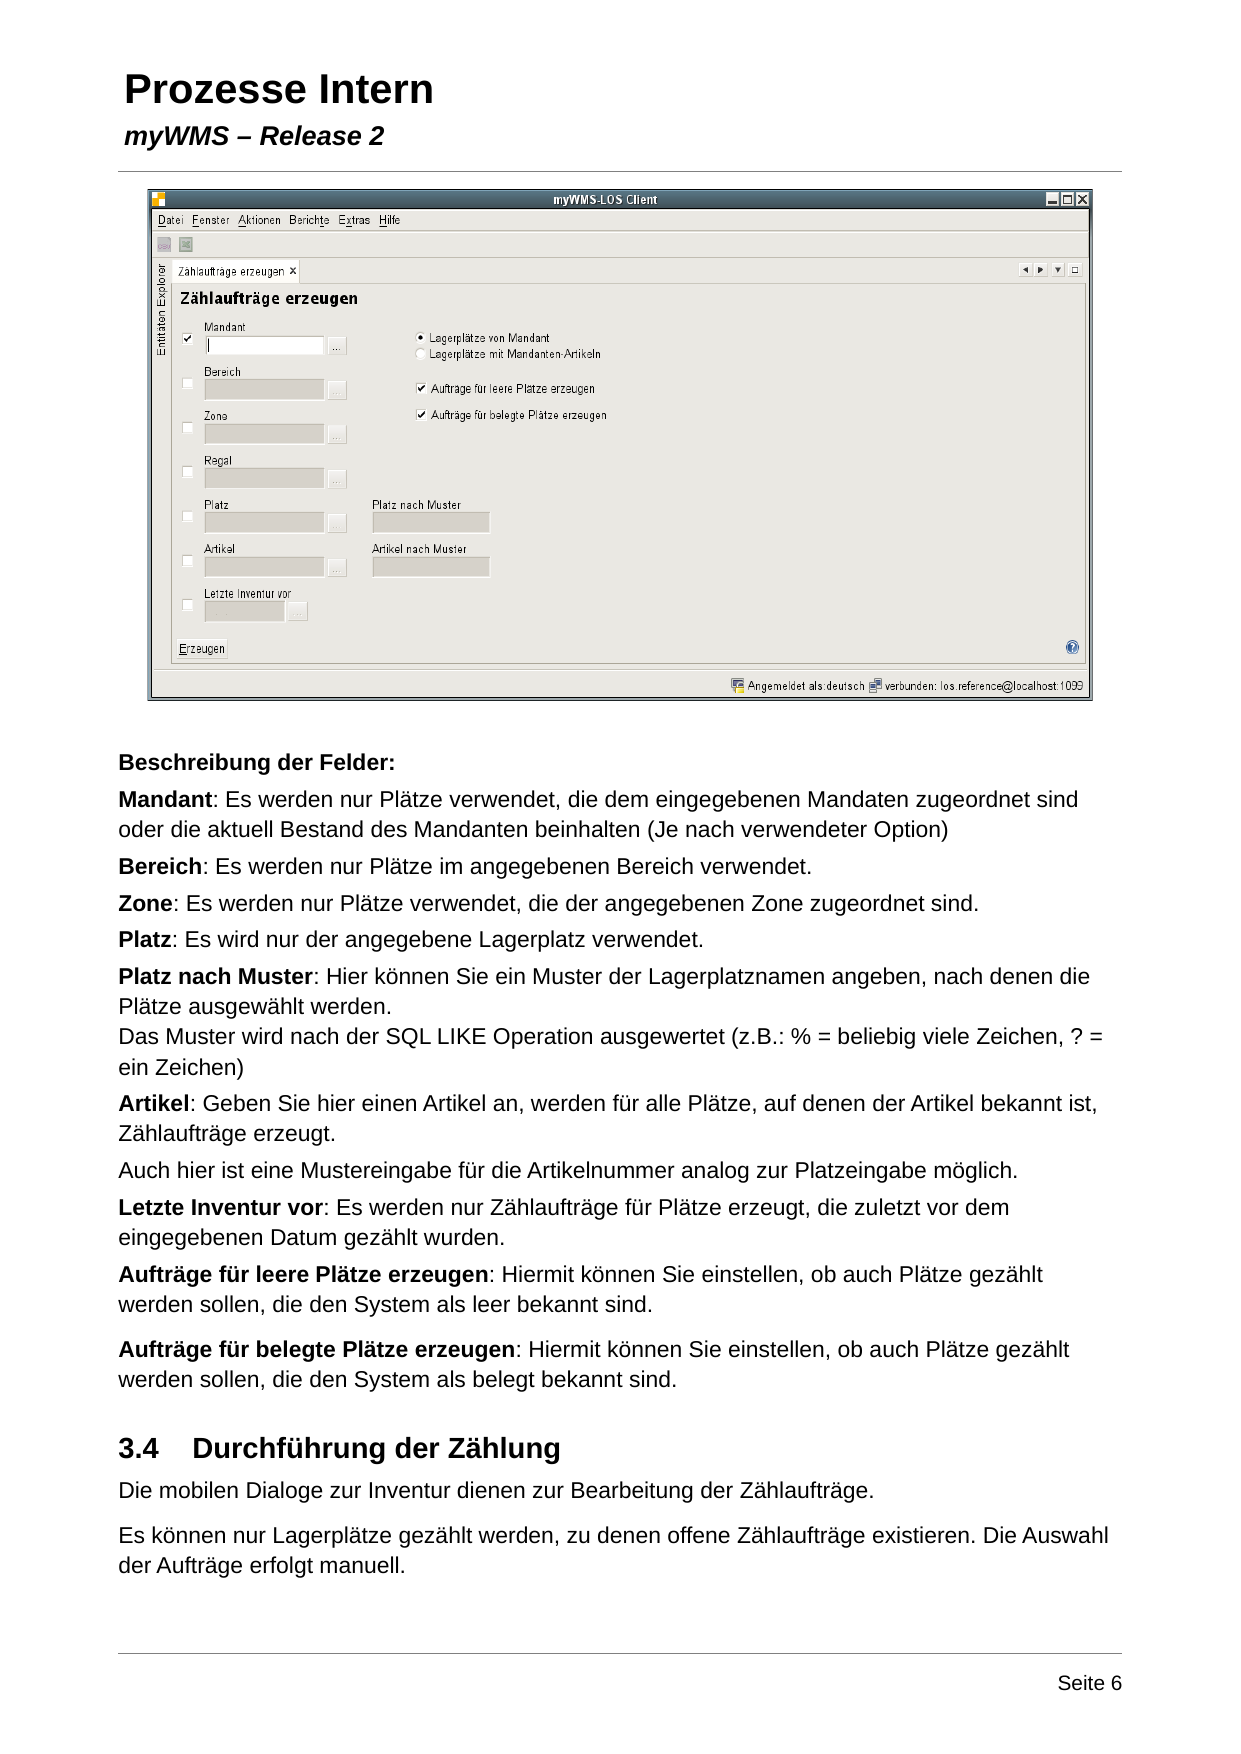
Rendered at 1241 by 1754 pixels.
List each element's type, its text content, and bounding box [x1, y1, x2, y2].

text Artikel: Geben Sie hier einen Artikel an, werden für alle Plätze, auf denen der Artikel bekannt ist, Zählaufträge erzeugt. [118, 1090, 1122, 1147]
text Beschreibung der Felder: [118, 749, 1122, 776]
subtitle Durchführung der Zählung [118, 1431, 1122, 1465]
text Aufträge für leere Plätze erzeugen: Hiermit können Sie einstellen, ob auch Plätze gezählt werden sollen, die den System als leer bekannt sind. [118, 1261, 1122, 1317]
text Aufträge für belegte Plätze erzeugen: Hiermit können Sie einstellen, ob auch Plätze gezählt werden sollen, die den System als belegt bekannt sind. [118, 1336, 1122, 1392]
text Es können nur Lagerplätze gezählt werden, zu denen offene Zählaufträge existieren. Die Auswahl der Aufträge erfolgt manuell. [118, 1522, 1122, 1579]
text Platz nach Muster: Hier können Sie ein Muster der Lagerplatznamen angeben, nach denen die Plätze ausgewählt werden. Das Muster wird nach der SQL LIKE Operation ausgewertet (z.B.: % = beliebig viele Zeichen, ? = ein Zeichen) [118, 963, 1122, 1080]
text Bereich: Es werden nur Plätze im angegebenen Bereich verwendet. [118, 853, 1122, 879]
text Platz: Es wird nur der angegebene Lagerplatz verwendet. [118, 926, 1122, 953]
text Auch hier ist eine Mustereingabe für die Artikelnummer analog zur Platzeingabe möglich. [118, 1157, 1122, 1183]
text Letzte Inventur vor: Es werden nur Zählaufträge für Plätze erzeugt, die zuletzt vor dem eingegebenen Datum gezählt wurden. [118, 1194, 1122, 1250]
picture [147, 189, 1093, 701]
text Die mobilen Dialoge zur Inventur dienen zur Bearbeitung der Zählaufträge. [118, 1477, 1122, 1504]
text Zone: Es werden nur Plätze verwendet, die der angegebenen Zone zugeordnet sind. [118, 889, 1122, 916]
text Mandant: Es werden nur Plätze verwendet, die dem eingegebenen Mandaten zugeordnet sind oder die aktuell Bestand des Mandanten beinhalten (Je nach verwendeter Option) [118, 786, 1122, 843]
